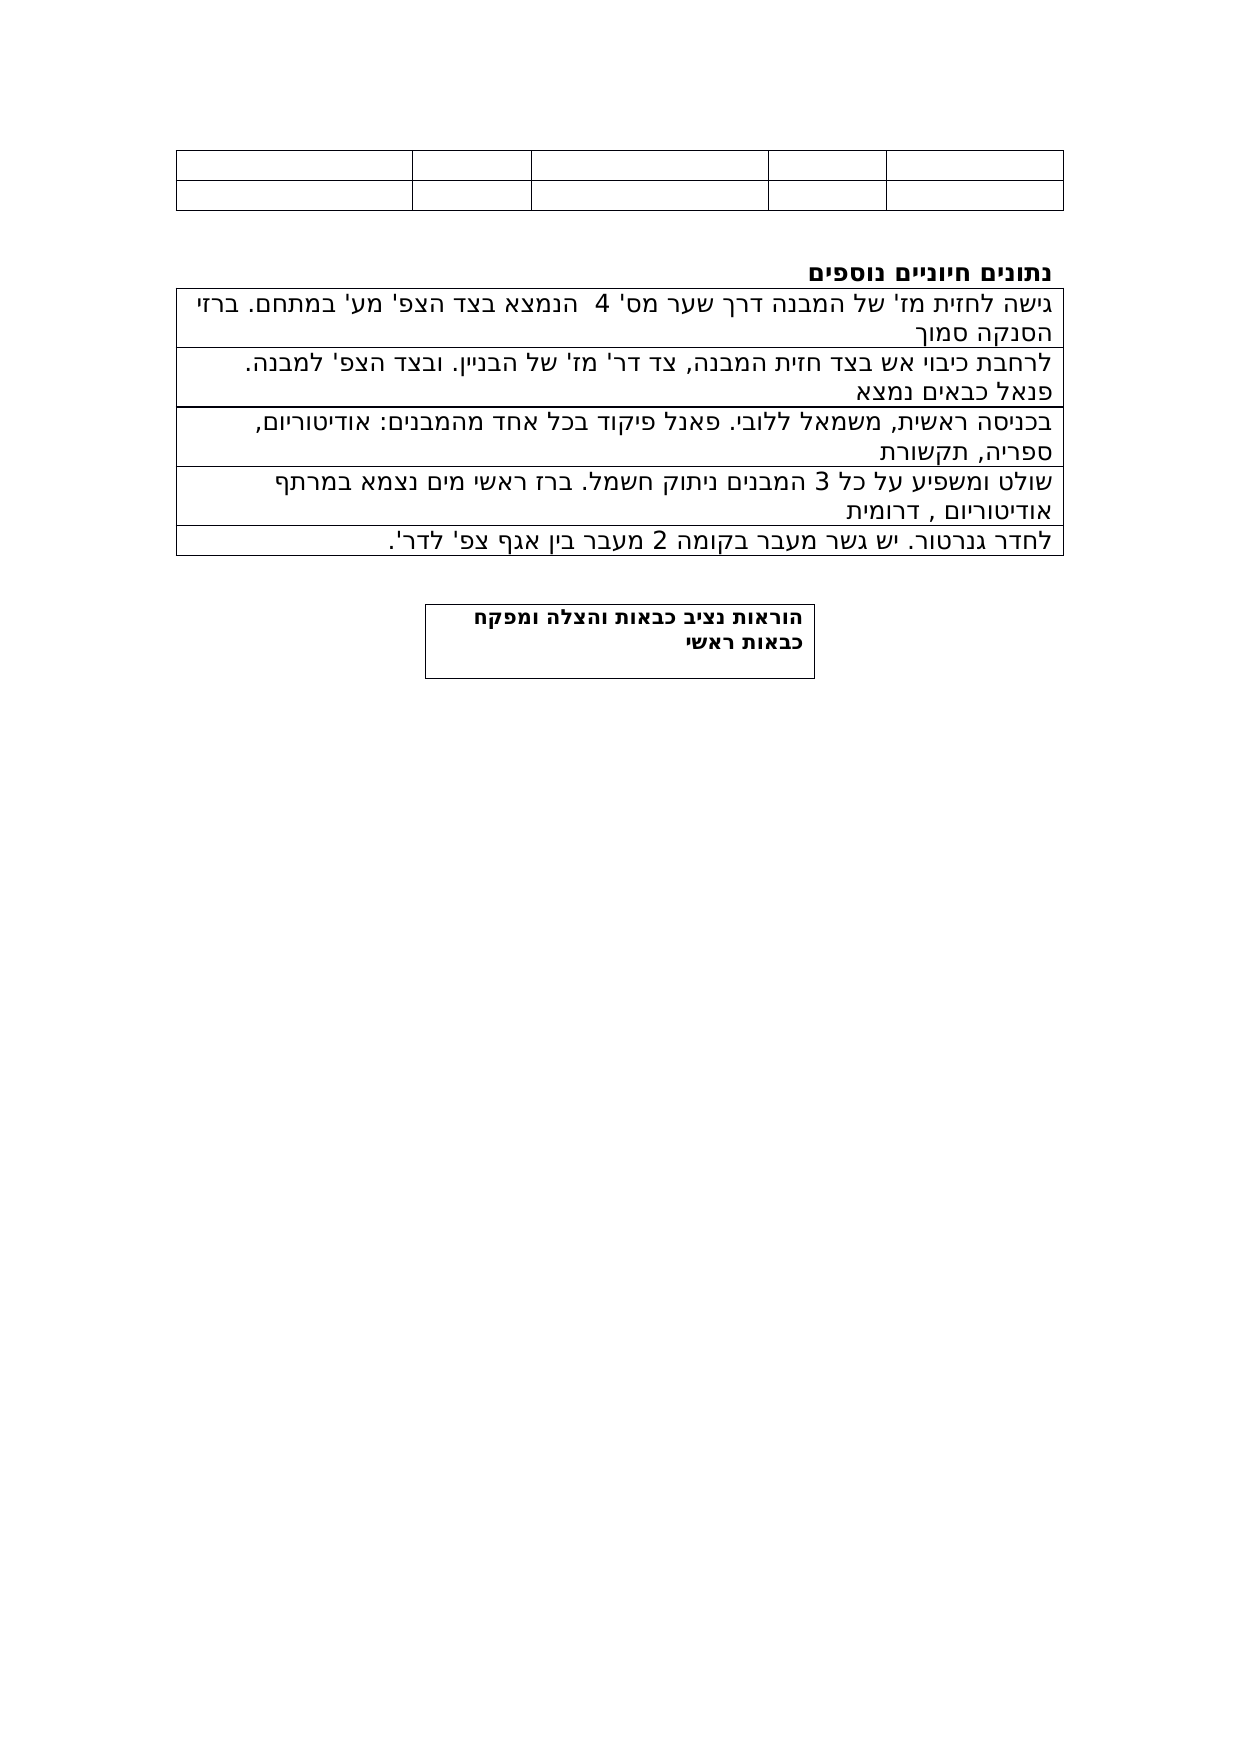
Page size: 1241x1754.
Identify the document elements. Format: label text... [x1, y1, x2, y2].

table_cell בכניסה ראשית, משמאל ללובי. פאנל פיקוד בכל אחד מהמבנים: אודיטוריום, ספריה, תקשורת [177, 408, 1063, 466]
table_cell [769, 181, 886, 209]
table_cell [177, 151, 412, 180]
table_cell שולט ומשפיע על כל 3 המבנים ניתוק חשמל. ברז ראשי מים נצמא במרתף אודיטוריום , דרומית [177, 467, 1063, 525]
table_cell [177, 181, 412, 209]
table_cell [532, 151, 768, 180]
table_cell [887, 181, 1063, 209]
table_header הוראות נציב כבאות והצלה ומפקח כבאות ראשי [426, 605, 814, 678]
table_cell לרחבת כיבוי אש בצד חזית המבנה, צד דר' מז' של הבניין. ובצד הצפ' למבנה. פנאל כבאים נמצא [177, 348, 1063, 406]
table_cell [887, 151, 1063, 180]
text נתונים חיוניים נוספים [187, 258, 1053, 288]
table_cell [413, 181, 531, 209]
table_header גישה לחזית מז' של המבנה דרך שער מס' 4 הנמצא בצד הצפ' מע' במתחם. ברזי הסנקה סמוך [177, 289, 1063, 347]
table_cell [769, 151, 886, 180]
table_cell לחדר גנרטור. יש גשר מעבר בקומה 2 מעבר בין אגף צפ' לדר'. [177, 526, 1063, 555]
table_cell [413, 151, 531, 180]
table_cell [532, 181, 768, 209]
